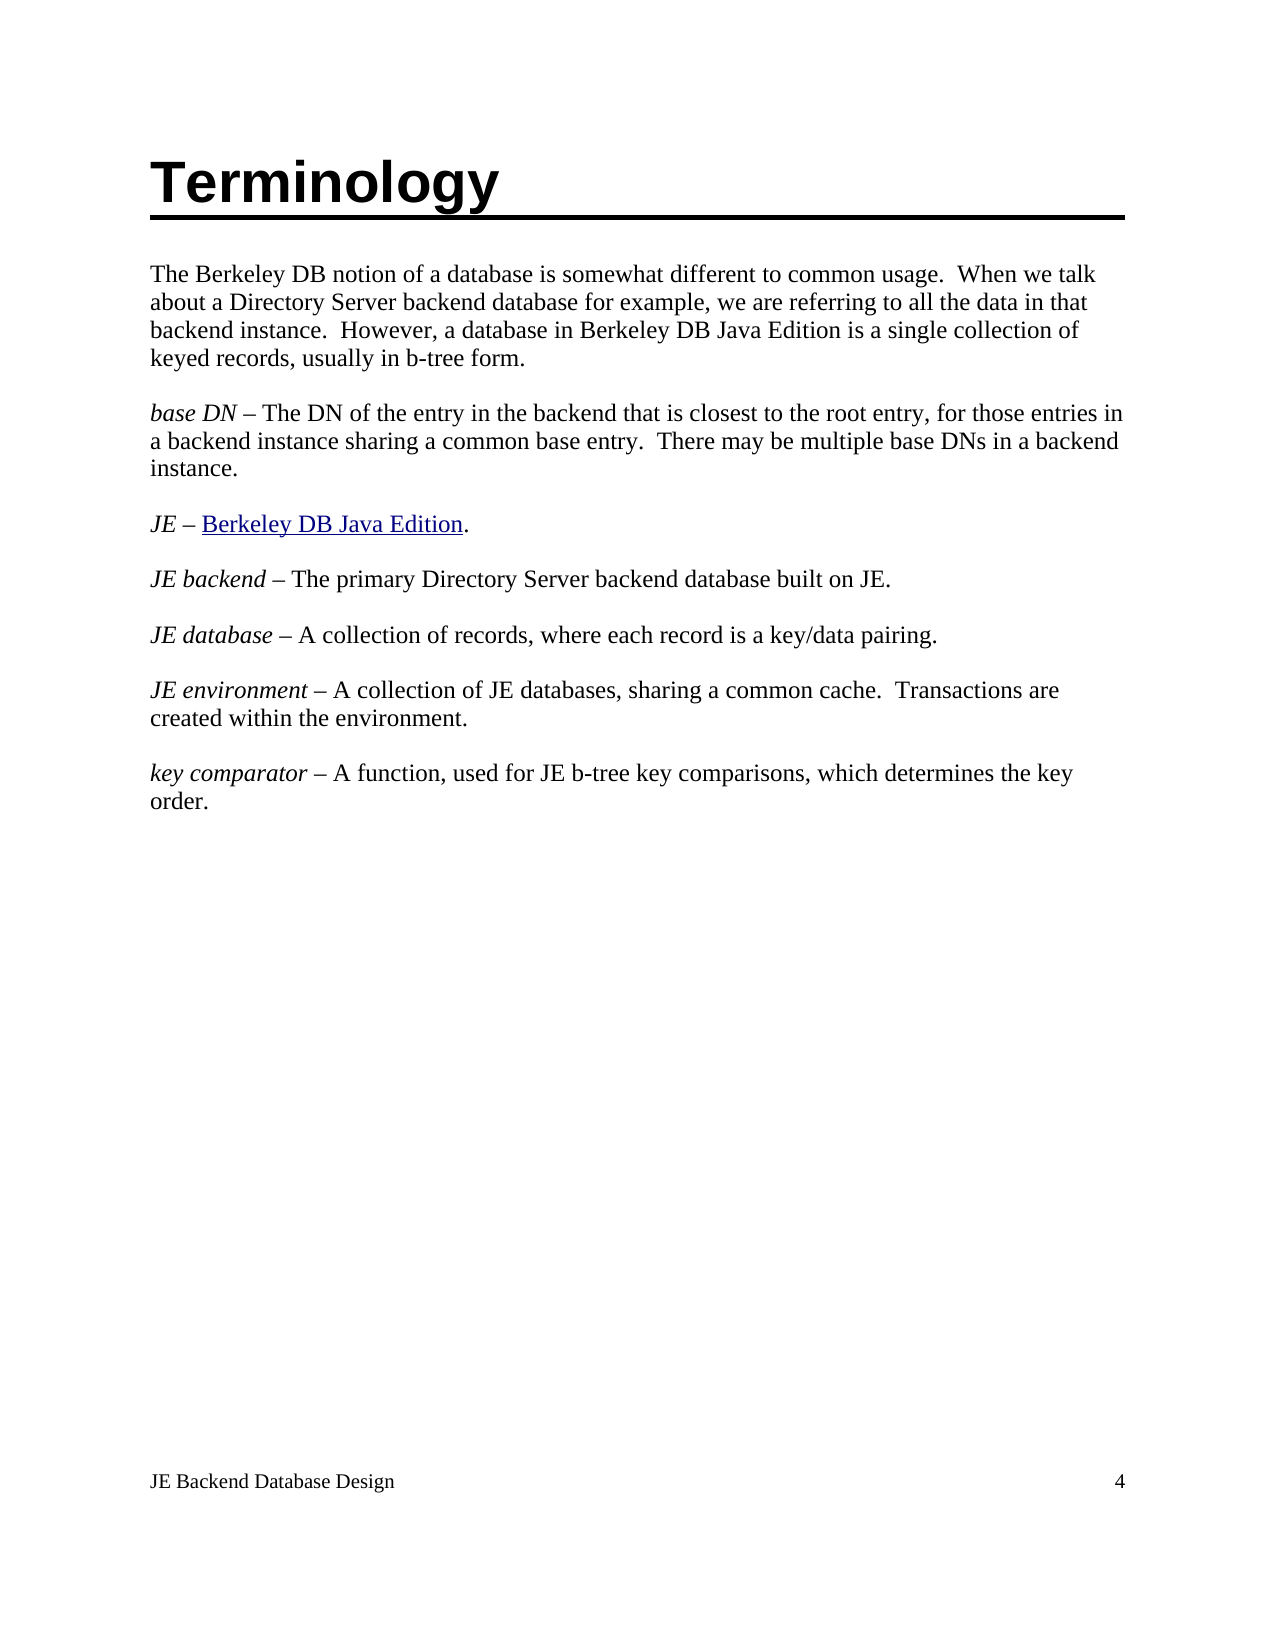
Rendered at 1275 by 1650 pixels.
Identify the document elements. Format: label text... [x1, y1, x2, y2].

text JE – Berkeley DB Java Edition. [150, 510, 1125, 538]
text The Berkeley DB notion of a database is somewhat different to common usage. When we talk about a Directory Server backend database for example, we are referring to all the data in that backend instance. However, a database in Berkeley DB Java Edition is a single collection of keyed records, usually in b-tree form. [150, 261, 1125, 371]
subtitle Terminology [150, 150, 1125, 215]
text base DN – The DN of the entry in the backend that is closest to the root entry, for those entries in a backend instance sharing a common base entry. There may be multiple base DNs in a backend instance. [150, 399, 1125, 482]
text JE environment – A collection of JE databases, sharing a common cache. Transactions are created within the environment. [150, 676, 1125, 732]
text JE backend – The primary Directory Server backend database built on JE. [150, 565, 1125, 593]
text JE database – A collection of records, where each record is a key/data pairing. [150, 621, 1125, 648]
text key comparator – A function, used for JE b-tree key comparisons, which determines the key order. [150, 759, 1125, 815]
